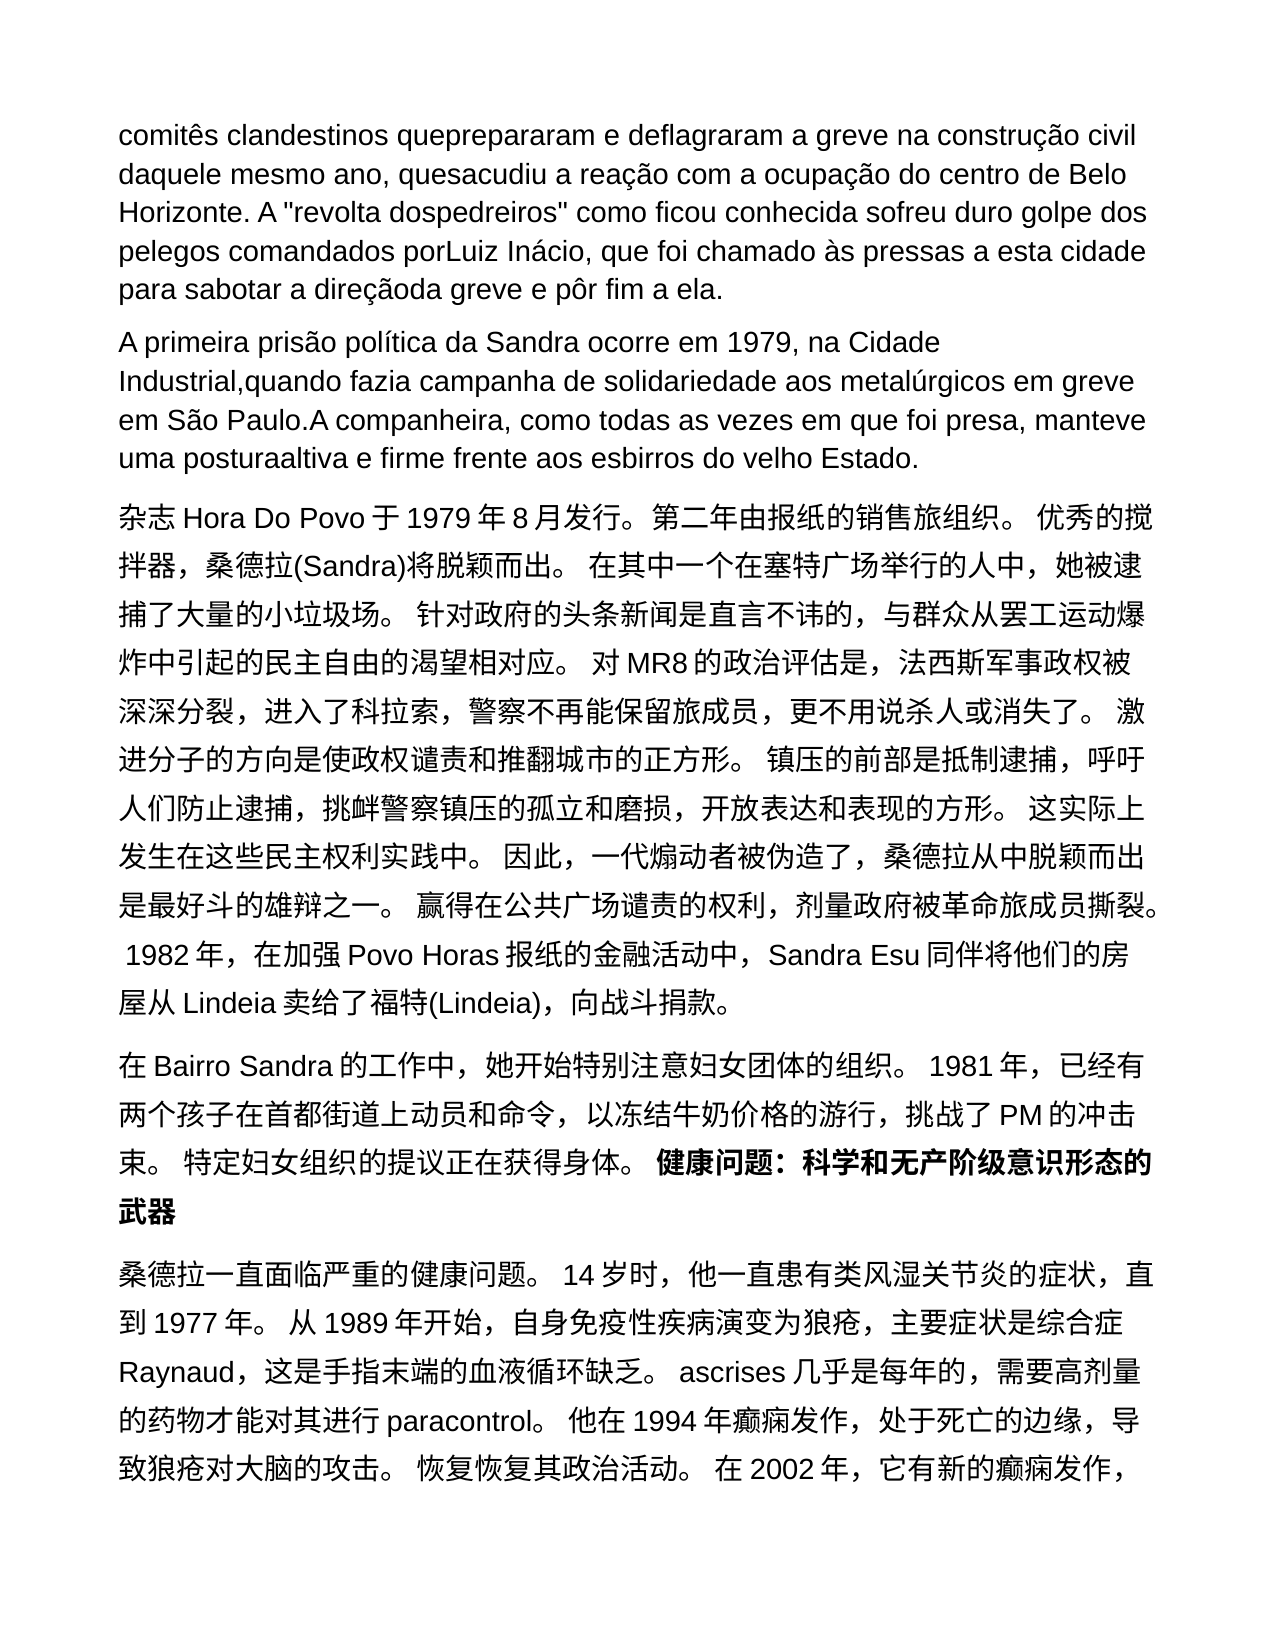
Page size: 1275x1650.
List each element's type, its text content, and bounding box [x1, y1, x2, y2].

text comitês clandestinos queprepararam e deflagraram a greve na construção civil daquele mesmo ano, quesacudiu a reação com a ocupação do centro de Belo Horizonte. A "revolta dospedreiros" como ficou conhecida sofreu duro golpe dos pelegos comandados porLuiz Inácio, que foi chamado às pressas a esta cidade para sabotar a direçãoda greve e pôr fim a ela. [118, 118, 1157, 306]
text 杂志Hora Do Povo于1979年8月发行。第二年由报纸的销售旅组织。 优秀的搅拌器，桑德拉(Sandra)将脱颖而出。 在其中一个在塞特广场举行的人中，她被逮捕了大量的小垃圾场。 针对政府的头条新闻是直言不讳的，与群众从罢工运动爆炸中引起的民主自由的渴望相对应。 对MR8的政治评估是，法西斯军事政权被深深分裂，进入了科拉索，警察不再能保留旅成员，更不用说杀人或消失了。 激进分子的方向是使政权谴责和推翻城市的正方形。 镇压的前部是抵制逮捕，呼吁人们防止逮捕，挑衅警察镇压的孤立和磨损，开放表达和表现的方形。 这实际上发生在这些民主权利实践中。 因此，一代煽动者被伪造了，桑德拉从中脱颖而出是最好斗的雄辩之一。 赢得在公共广场谴责的权利，剂量政府被革命旅成员撕裂。 1982年，在加强Povo Horas报纸的金融活动中，Sandra Esu同伴将他们的房屋从Lindeia卖给了福特(Lindeia)，向战斗捐款。 [118, 494, 1157, 1022]
text 桑德拉一直面临严重的健康问题。 14岁时，他一直患有类风湿关节炎的症状，直到1977年。 从1989年开始，自身免疫性疾病演变为狼疮，主要症状是综合症Raynaud，这是手指末端的血液循环缺乏。 ascrises几乎是每年的，需要高剂量的药物才能对其进行paracontrol。 他在1994年癫痫发作，处于死亡的边缘，导致狼疮对大脑的攻击。 恢复恢复其政治活动。 在2002年，它有新的癫痫发作，考试检测到肿瘤和logoteve进行手术以戒断。 随后，在后续测试中，新的肿瘤和动脉瘤检测到最困难的大脑区域。 在伴奏考试中，发现动脉瘤已经结束了，不再意味着威胁。 位于梅林(Meninge)的第二个肿瘤压缩了他的脑部功能中的一部分，损害了他的一些员工，反思了一些智力障碍，而这些智力障碍不需要清除肿瘤来解除他的大脑。 尽管该手术在2008年成功，并且同伴有意识，可以与家人进行良好的沟通，有新的抽搐，并且在手术期间会感染严重的感染，导致了她的死亡。 同伴在2016年7月27日住院8天后去世。它处理了具有显着症状敏感性的年轻人的冲突和关注。 它没有禁忌或主题。 谈到了人际关系，约会和婚姻；澄清性，怀孕和儿童，关于堕胎，童贞； 关于行为，行为，关于穿衣方式。 它为儿童，尤其是女孩们奋斗。 在他把班级视角的一切中，都是革命性的愿景。 他攻击了封建的资产阶级概念，偏见和反动主义，以及以后现代主义的表达的资产阶级个人主义，尤其是按照妇女。 在他的讲话中没有傲慢的痕迹。 他讲了价值观和实践，没有保留，并自豪地过滤。 他特别关注了反对毒品的斗争，包括Oalcool，谴责它们是如何用于疏远青年的。 [118, 1251, 1157, 1488]
text A primeira prisão política da Sandra ocorre em 1979, na Cidade Industrial,quando fazia campanha de solidariedade aos metalúrgicos em greve em São Paulo.A companheira, como todas as vezes em que foi presa, manteve uma posturaaltiva e firme frente aos esbirros do velho Estado. [118, 325, 1157, 474]
text 在Bairro Sandra的工作中，她开始特别注意妇女团体的组织。 1981年，已经有两个孩子在首都街道上动员和命令，以冻结牛奶价格的游行，挑战了PM的冲击束。 特定妇女组织的提议正在获得身体。 健康问题：科学和无产阶级意识形态的武器 [118, 1043, 1157, 1231]
